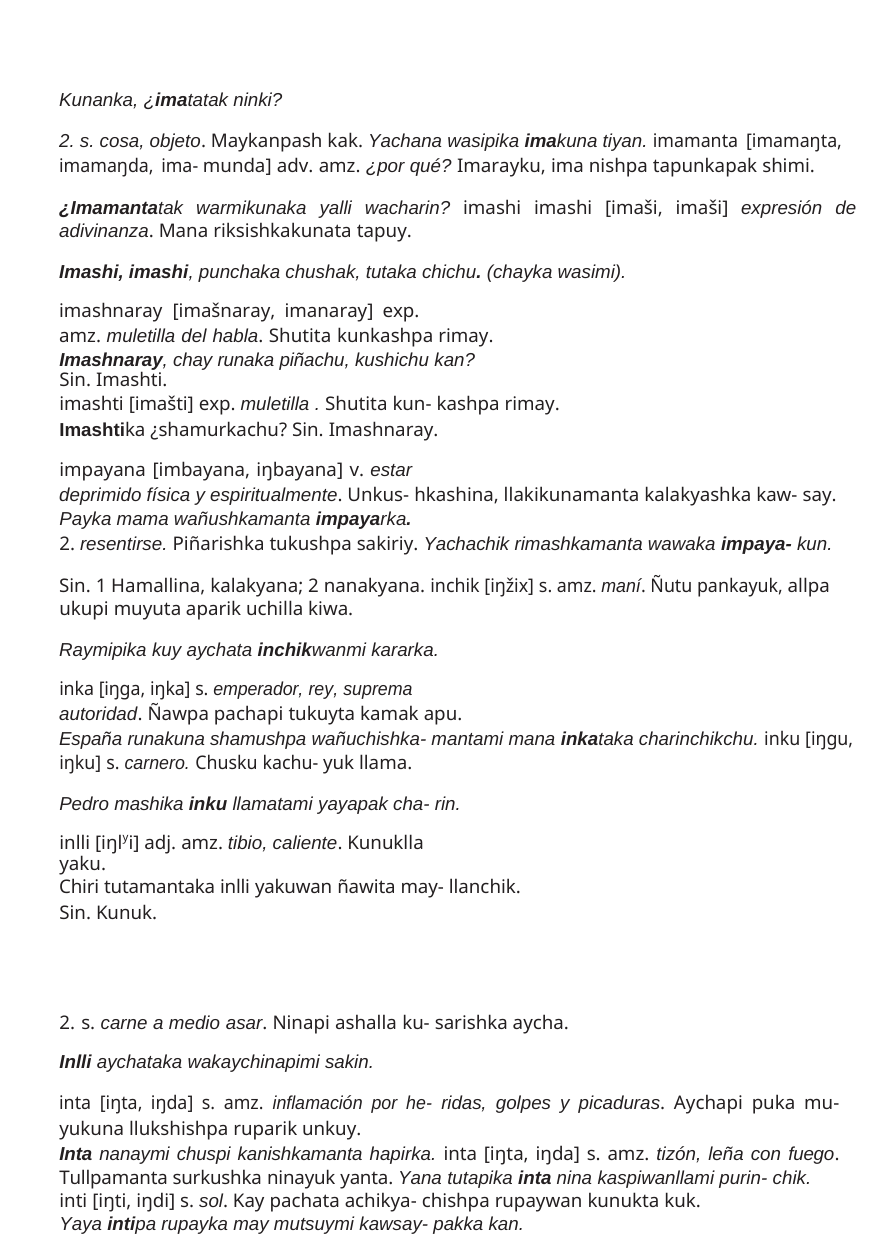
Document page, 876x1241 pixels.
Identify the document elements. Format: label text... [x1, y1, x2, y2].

text deprimido física y espiritualmente. Unkus- hkashina, llakikunamanta kalakyashka kaw- say. [59, 482, 856, 507]
text autoridad. Ñawpa pachapi tukuyta kamak apu. [59, 700, 856, 726]
text Inta nanaymi chuspi kanishkamanta hapirka. inta [iŋta, iŋda] s. amz. tizón, leña con fuego. Tullpamanta surkushka ninayuk yanta. Yana tutapika inta nina kaspiwanllami purin- chik. [59, 1140, 840, 1190]
text Imashnaray, chay runaka piñachu, kushichu kan? [59, 348, 856, 370]
text Inlli aychataka wakaychinapimi sakin. [59, 1052, 856, 1073]
text impayana [imbayana, iŋbayana] v. estar [59, 458, 856, 482]
text imashti [imašti] exp. muletilla . Shutita kun- kashpa rimay. [59, 391, 856, 415]
text imashnaray [imašnaray, imanaray] exp. [59, 299, 856, 322]
text inlli [iŋlyi] adj. amz. tibio, caliente. Kunuklla [59, 831, 856, 854]
text yaku. [59, 854, 856, 874]
text Sin. 1 Hamallina, kalakyana; 2 nanakyana. inchik [iŋžix] s. amz. maní. Ñutu pankayuk, allpa ukupi muyuta aparik uchilla kiwa. [59, 574, 856, 621]
text amz. muletilla del habla. Shutita kunkashpa rimay. [59, 322, 856, 348]
text Imashi, imashi, punchaka chushak, tutaka chichu. (chayka wasimi). [59, 261, 856, 282]
text 2. s. carne a medio asar. Ninapi ashalla ku- sarishka aycha. [59, 1009, 841, 1035]
text inta [iŋta, iŋda] s. amz. inflamación por he- ridas, golpes y picaduras. Aychapi puka mu- yukuna llukshishpa ruparik unkuy. [59, 1089, 840, 1140]
text España runakuna shamushpa wañuchishka- mantami mana inkataka charinchikchu. inku [iŋgu, iŋku] s. carnero. Chusku kachu- yuk llama. [59, 726, 857, 775]
text Kunanka, ¿imatatak ninki? [59, 88, 856, 110]
text Sin. Imashti. [59, 370, 856, 391]
text Raymipika kuy aychata inchikwanmi kararka. [59, 638, 856, 660]
text Payka mama wañushkamanta impayarka. [59, 507, 856, 529]
text Imashtika ¿shamurkachu? Sin. Imashnaray. [59, 416, 717, 441]
text inti [iŋti, iŋdi] s. sol. Kay pachata achikya- chishpa rupaywan kunukta kuk. [59, 1190, 840, 1212]
text 2. resentirse. Piñarishka tukushpa sakiriy. Yachachik rimashkamanta wawaka impaya- kun. [59, 530, 856, 555]
text Pedro mashika inku llamatami yayapak cha- rin. [59, 792, 856, 814]
text ¿Imamantatak warmikunaka yalli wacharin? imashi imashi [imaši, imaši] expresión de adivinanza. Mana riksishkakunata tapuy. [59, 196, 856, 243]
text 2. s. cosa, objeto. Maykanpash kak. Yachana wasipika imakuna tiyan. imamanta [imamaŋta, imamaŋda, ima- munda] adv. amz. ¿por qué? Imarayku, ima nishpa tapunkapak shimi. [59, 128, 856, 177]
text Chiri tutamantaka inlli yakuwan ñawita may- llanchik. [59, 874, 857, 898]
text inka [iŋga, iŋka] s. emperador, rey, suprema [59, 677, 856, 700]
text Sin. Kunuk. [59, 899, 856, 925]
text Yaya intipa rupayka may mutsuymi kawsay- pakka kan. [59, 1213, 840, 1234]
